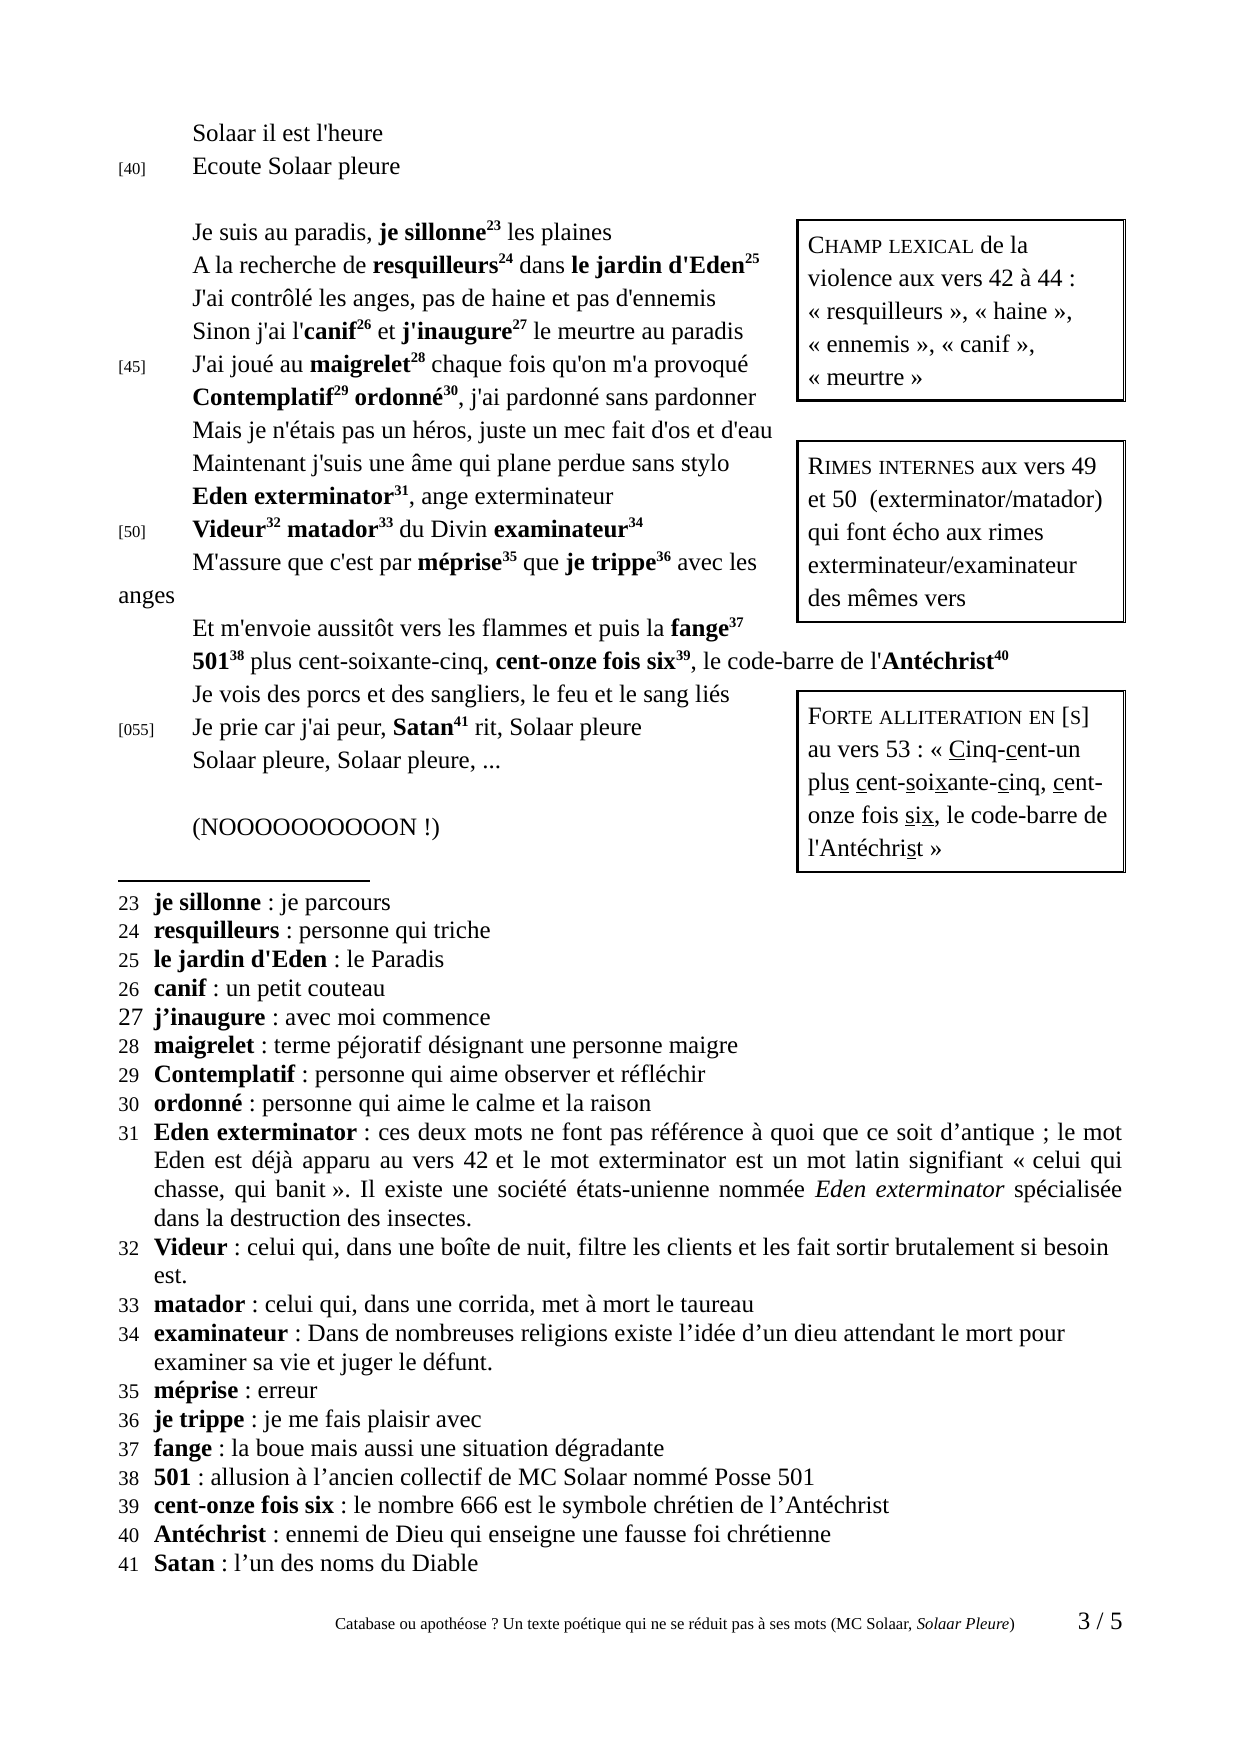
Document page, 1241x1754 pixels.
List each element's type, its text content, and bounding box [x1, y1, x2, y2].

text j’inaugure : avec moi commence [118, 1002, 1122, 1031]
text Mais je n'étais pas un héros, juste un mec fait d'os et d'eau [118, 415, 1122, 444]
text je sillonne : je parcours [118, 887, 1122, 916]
text Je suis au paradis, je sillonne les plaines [118, 217, 1122, 246]
text Forte alliteration en [s] au vers 53 : « Cinq-cent-un plus cent-soixante-cinq, cent-onze fois six, le code-barre de l'Antéchrist » [808, 701, 1114, 862]
text matador : celui qui, dans une corrida, met à mort le taureau [118, 1289, 1122, 1318]
text (NOOOOOOOOOON !) [118, 812, 796, 840]
text Et m'envoie aussitôt vers les flammes et puis la fange [118, 613, 1122, 642]
text ordonné : personne qui aime le calme et la raison [118, 1088, 1122, 1117]
text resquilleurs : personne qui triche [118, 916, 1122, 944]
text Je vois des porcs et des sangliers, le feu et le sang liés [118, 679, 1122, 708]
text M'assure que c'est par méprise que je trippe avec les anges [118, 547, 796, 609]
text [799, 442, 1123, 621]
text [799, 692, 1123, 871]
text Rimes internes aux vers 49 et 50 (exterminator/matador) qui font écho aux rimes exterminateur/examinateur des mêmes vers [808, 451, 1114, 612]
text Je suis au paradis, je sillonne les plaines [799, 221, 1123, 399]
text méprise : erreur [118, 1376, 1122, 1404]
text Contemplatif : personne qui aime observer et réfléchir [118, 1059, 1122, 1088]
text cent-onze fois six : le nombre 666 est le symbole chrétien de l’Antéchrist [118, 1491, 1122, 1519]
text Satan : l’un des noms du Diable [118, 1548, 1122, 1577]
text Solaar pleure, Solaar pleure, ... [118, 746, 796, 774]
text J'ai contrôlé les anges, pas de haine et pas d'ennemis [118, 283, 796, 312]
text Contemplatif ordonné, j'ai pardonné sans pardonner [118, 382, 1122, 411]
text 501 plus cent-soixante-cinq, cent-onze fois six, le code-barre de l'Antéchrist [118, 646, 1122, 675]
text fange : la boue mais aussi une situation dégradante [118, 1433, 1122, 1462]
text maigrelet : terme péjoratif désignant une personne maigre [118, 1031, 1122, 1059]
text Maintenant j'suis une âme qui plane perdue sans stylo [118, 448, 796, 477]
text A la recherche de resquilleurs dans le jardin d'Eden [118, 250, 796, 279]
text 501 : allusion à l’ancien collectif de MC Solaar nommé Posse 501 [118, 1462, 1122, 1491]
text je trippe : je me fais plaisir avec [118, 1404, 1122, 1433]
text [055] Je prie car j'ai peur, Satan rit, Solaar pleure [118, 712, 796, 741]
text Videur : celui qui, dans une boîte de nuit, filtre les clients et les fait sortir brutalement si besoin est. [118, 1232, 1122, 1289]
text examinateur : Dans de nombreuses religions existe l’idée d’un dieu attendant le mort pour examiner sa vie et juger le défunt. [118, 1318, 1122, 1376]
text Champ lexical de la violence aux vers 42 à 44 : « resquilleurs », « haine », « ennemis », « canif », « meurtre » [808, 230, 1114, 391]
text [40] Ecoute Solaar pleure [118, 151, 1122, 180]
text le jardin d'Eden : le Paradis [118, 944, 1122, 973]
text Solaar il est l'heure [118, 118, 1122, 147]
text canif : un petit couteau [118, 973, 1122, 1002]
text Antéchrist : ennemi de Dieu qui enseigne une fausse foi chrétienne [118, 1519, 1122, 1548]
text Eden exterminator : ces deux mots ne font pas référence à quoi que ce soit d’antique ; le mot Eden est déjà apparu au vers 42 et le mot exterminator est un mot latin signifiant « celui qui chasse, qui banit ». Il existe une société états-unienne nommée Eden exterminator spécialisée dans la destruction des insectes. [118, 1117, 1122, 1232]
text Eden exterminator, ange exterminateur [118, 481, 796, 510]
text Sinon j'ai l'canif et j'inaugure le meurtre au paradis [118, 316, 796, 345]
text [50] Videur matador du Divin examinateur [118, 514, 796, 543]
text [45] J'ai joué au maigrelet chaque fois qu'on m'a provoqué [118, 349, 796, 378]
